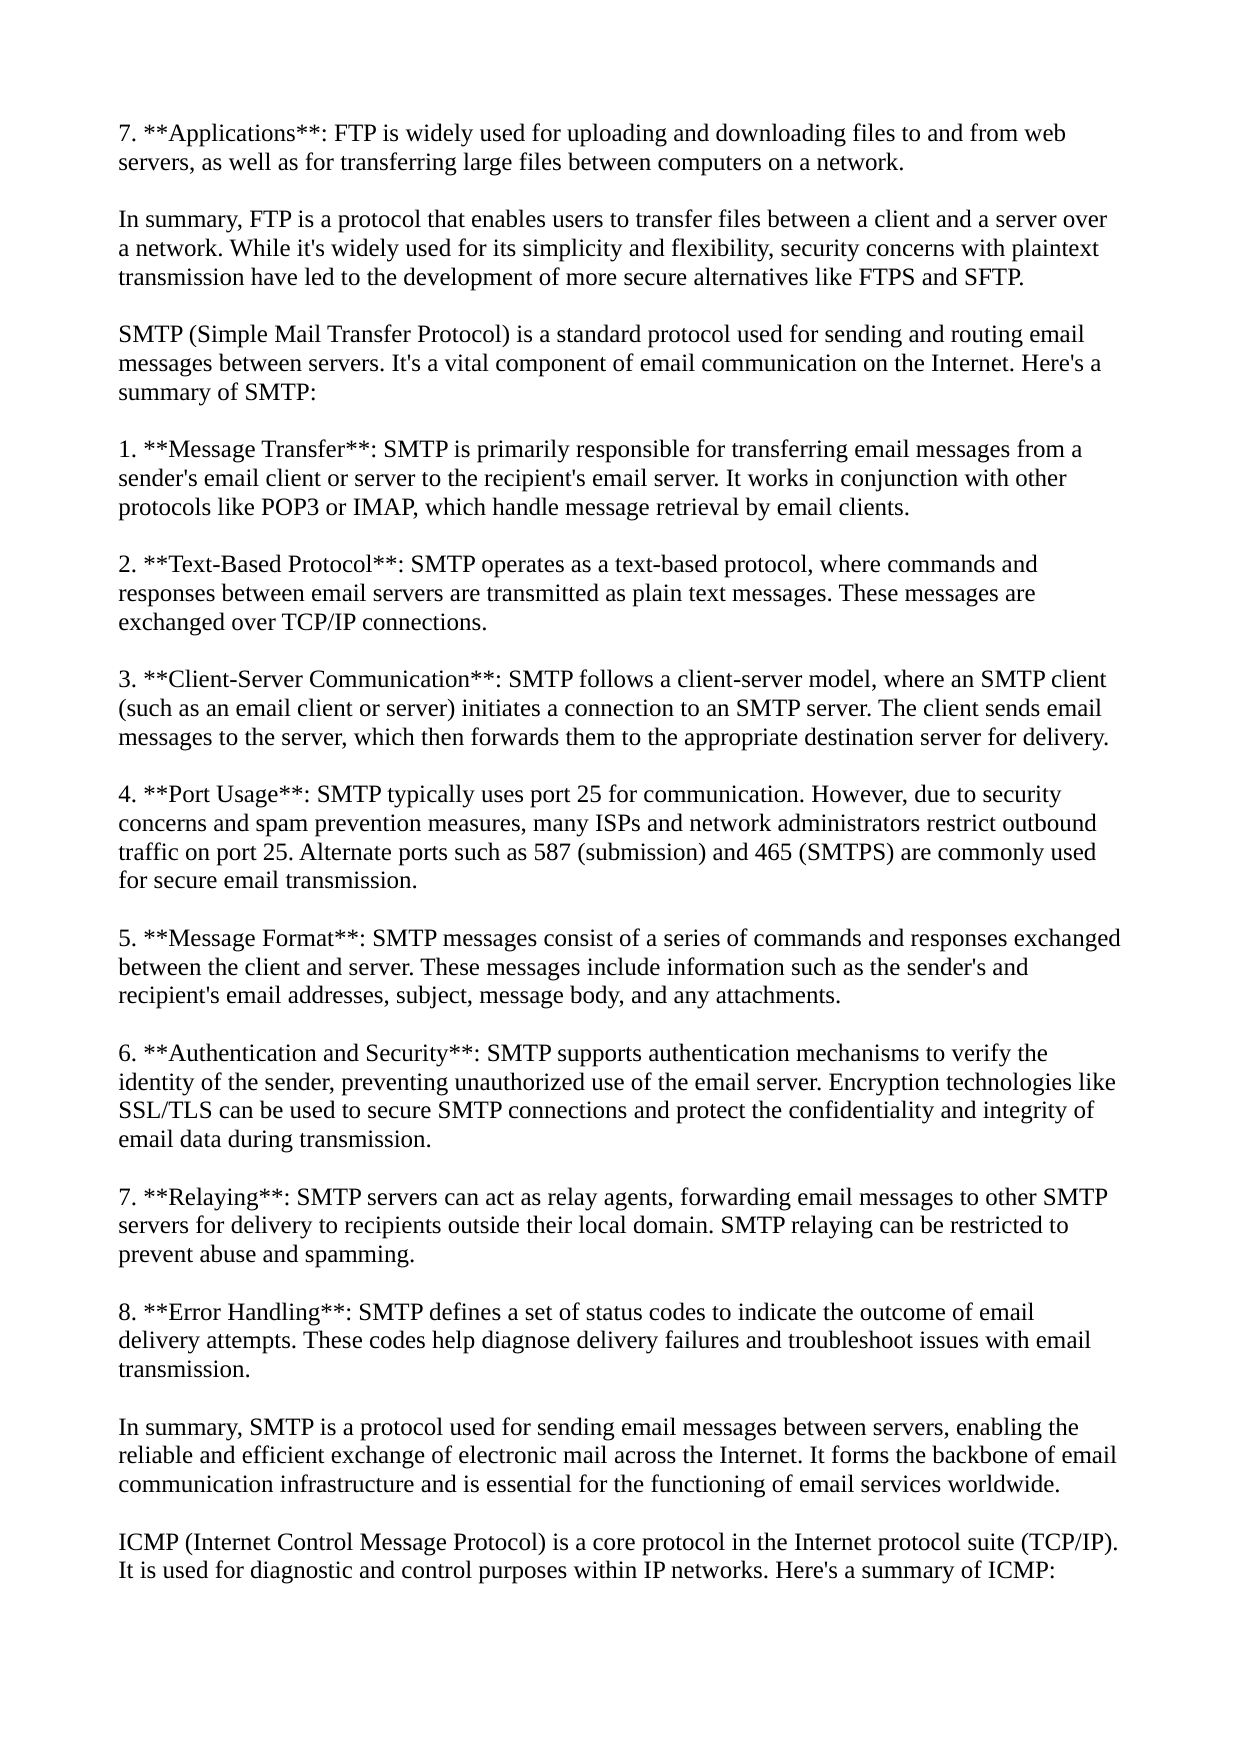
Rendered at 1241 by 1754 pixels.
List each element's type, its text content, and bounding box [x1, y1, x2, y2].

text 7. **Applications**: FTP is widely used for uploading and downloading files to and from web servers, as well as for transferring large files between computers on a network. [118, 118, 1122, 176]
text 4. **Port Usage**: SMTP typically uses port 25 for communication. However, due to security concerns and spam prevention measures, many ISPs and network administrators restrict outbound traffic on port 25. Alternate ports such as 587 (submission) and 465 (SMTPS) are commonly used for secure email transmission. [118, 779, 1122, 894]
text 6. **Authentication and Security**: SMTP supports authentication mechanisms to verify the identity of the sender, preventing unauthorized use of the email server. Encryption technologies like SSL/TLS can be used to secure SMTP connections and protect the confidentiality and integrity of email data during transmission. [118, 1038, 1122, 1153]
text 2. **Text-Based Protocol**: SMTP operates as a text-based protocol, where commands and responses between email servers are transmitted as plain text messages. These messages are exchanged over TCP/IP connections. [118, 549, 1122, 636]
text 7. **Relaying**: SMTP servers can act as relay agents, forwarding email messages to other SMTP servers for delivery to recipients outside their local domain. SMTP relaying can be restricted to prevent abuse and spamming. [118, 1182, 1122, 1268]
text In summary, SMTP is a protocol used for sending email messages between servers, enabling the reliable and efficient exchange of electronic mail across the Internet. It forms the backbone of email communication infrastructure and is essential for the functioning of email services worldwide. [118, 1412, 1122, 1498]
text 8. **Error Handling**: SMTP defines a set of status codes to indicate the outcome of email delivery attempts. These codes help diagnose delivery failures and troubleshoot issues with email transmission. [118, 1297, 1122, 1383]
text ICMP (Internet Control Message Protocol) is a core protocol in the Internet protocol suite (TCP/IP). It is used for diagnostic and control purposes within IP networks. Here's a summary of ICMP: [118, 1527, 1122, 1584]
text SMTP (Simple Mail Transfer Protocol) is a standard protocol used for sending and routing email messages between servers. It's a vital component of email communication on the Internet. Here's a summary of SMTP: [118, 319, 1122, 406]
text 1. **Message Transfer**: SMTP is primarily responsible for transferring email messages from a sender's email client or server to the recipient's email server. It works in conjunction with other protocols like POP3 or IMAP, which handle message retrieval by email clients. [118, 434, 1122, 521]
text In summary, FTP is a protocol that enables users to transfer files between a client and a server over a network. While it's widely used for its simplicity and flexibility, security concerns with plaintext transmission have led to the development of more secure alternatives like FTPS and SFTP. [118, 204, 1122, 291]
text 3. **Client-Server Communication**: SMTP follows a client-server model, where an SMTP client (such as an email client or server) initiates a connection to an SMTP server. The client sends email messages to the server, which then forwards them to the appropriate destination server for delivery. [118, 664, 1122, 751]
text 5. **Message Format**: SMTP messages consist of a series of commands and responses exchanged between the client and server. These messages include information such as the sender's and recipient's email addresses, subject, message body, and any attachments. [118, 923, 1122, 1009]
